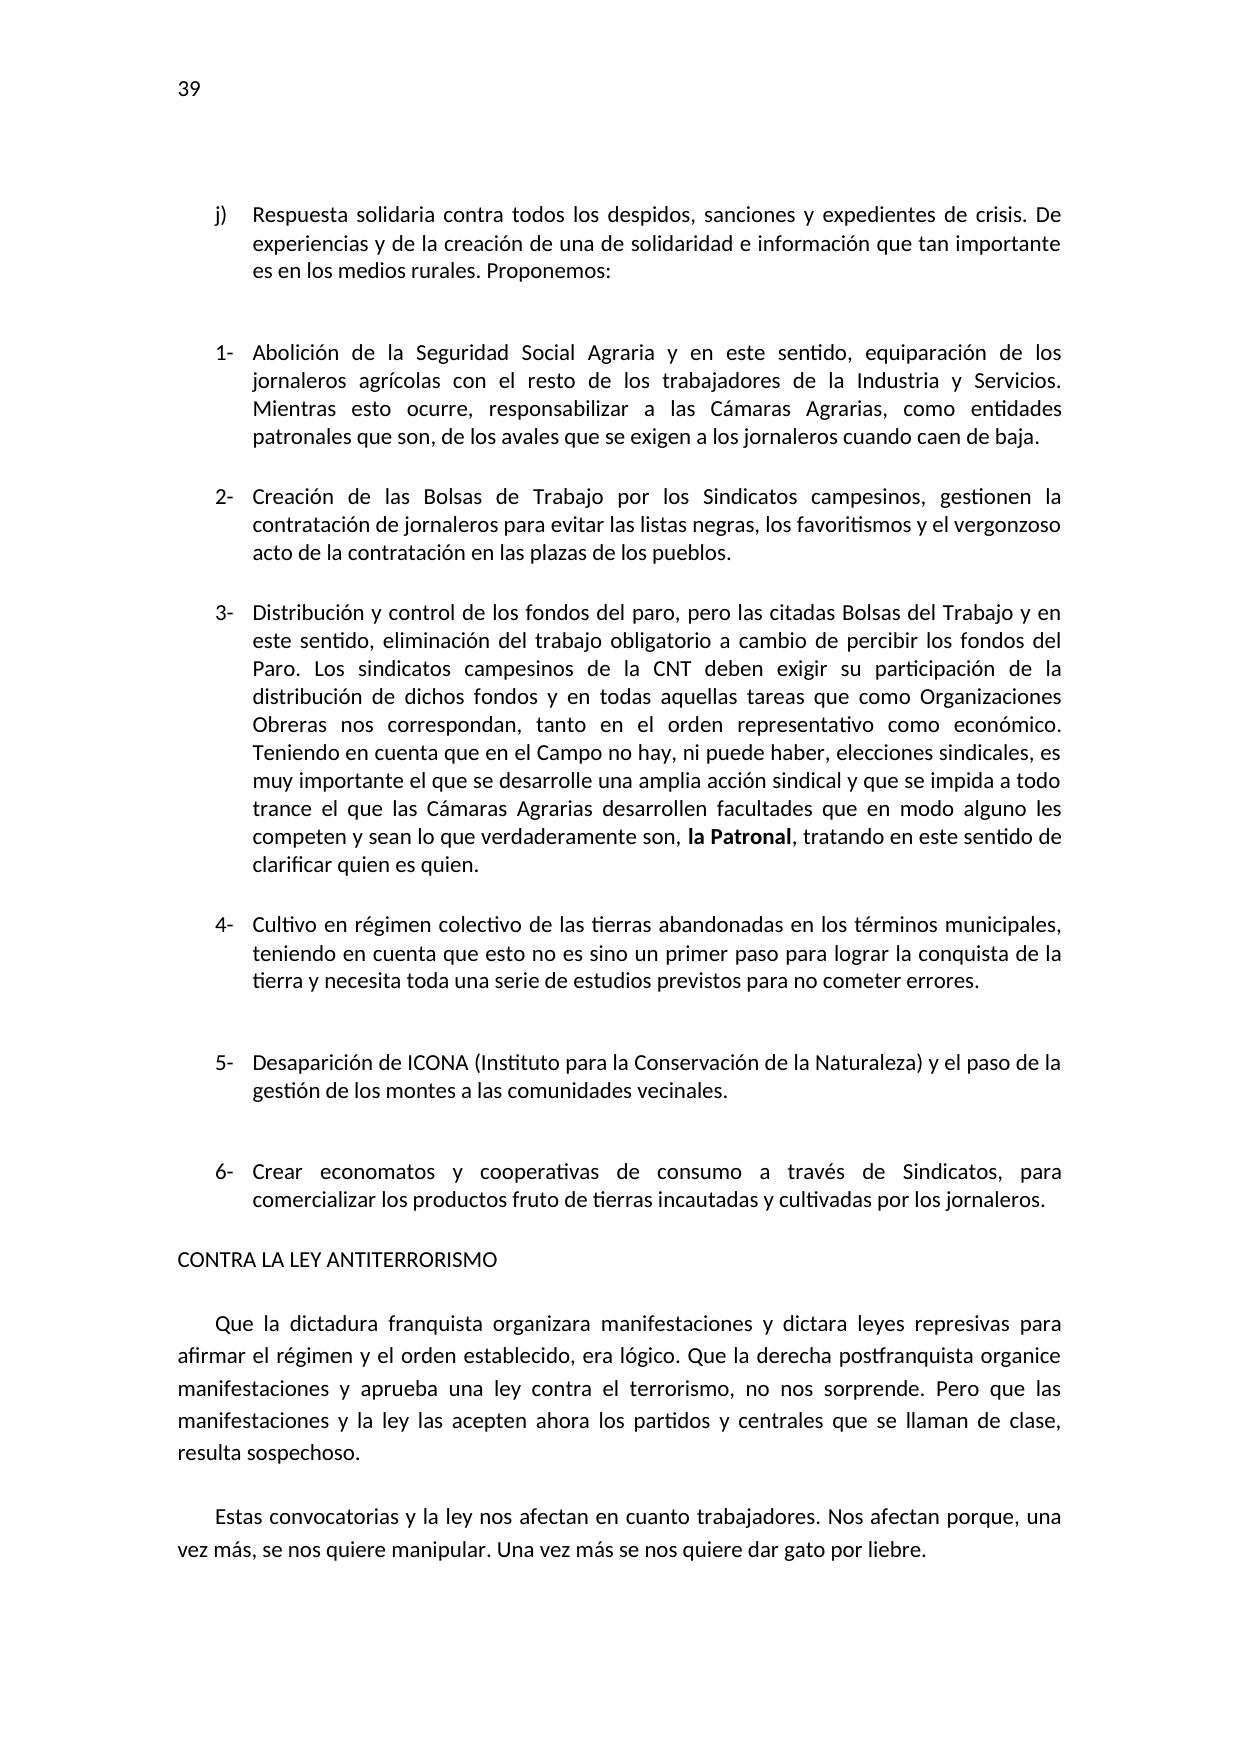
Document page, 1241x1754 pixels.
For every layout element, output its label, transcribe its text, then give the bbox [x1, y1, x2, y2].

list Crear economatos y cooperativas de consumo a través de Sindicatos, para comercializar los productos fruto de tierras incautadas y cultivadas por los jornaleros. [215, 1157, 1063, 1213]
list Creación de las Bolsas de Trabajo por los Sindicatos campesinos, gestionen la contratación de jornaleros para evitar las listas negras, los favoritismos y el vergonzoso acto de la contratación en las plazas de los pueblos. [215, 482, 1063, 566]
list Distribución y control de los fondos del paro, pero las citadas Bolsas del Trabajo y en este sentido, eliminación del trabajo obligatorio a cambio de percibir los fondos del Paro. Los sindicatos campesinos de la CNT deben exigir su participación de la distribución de dichos fondos y en todas aquellas tareas que como Organizaciones Obreras nos correspondan, tanto en el orden representativo como económico. Teniendo en cuenta que en el Campo no hay, ni puede haber, elecciones sindicales, es muy importante el que se desarrolle una amplia acción sindical y que se impida a todo trance el que las Cámaras Agrarias desarrollen facultades que en modo alguno les competen y sean lo que verdaderamente son, la Patronal, tratando en este sentido de clarificar quien es quien. [215, 598, 1063, 878]
list Abolición de la Seguridad Social Agraria y en este sentido, equiparación de los jornaleros agrícolas con el resto de los trabajadores de la Industria y Servicios. Mientras esto ocurre, responsabilizar a las Cámaras Agrarias, como entidades patronales que son, de los avales que se exigen a los jornaleros cuando caen de baja. [215, 338, 1063, 450]
list Desaparición de ICONA (Instituto para la Conservación de la Naturaleza) y el paso de la gestión de los montes a las comunidades vecinales. [215, 1048, 1063, 1104]
list Cultivo en régimen colectivo de las tierras abandonadas en los términos municipales, teniendo en cuenta que esto no es sino un primer paso para lograr la conquista de la tierra y necesita toda una serie de estudios previstos para no cometer errores. [215, 911, 1063, 995]
list Respuesta solidaria contra todos los despidos, sanciones y expedientes de crisis. De experiencias y de la creación de una de solidaridad e información que tan importante es en los medios rurales. Proponemos: [215, 201, 1063, 285]
list Que la dictadura franquista organizara manifestaciones y dictara leyes represivas para afirmar el régimen y el orden establecido, era lógico. Que la derecha postfranquista organice manifestaciones y aprueba una ley contra el terrorismo, no nos sorprende. Pero que las manifestaciones y la ley las acepten ahora los partidos y centrales que se llaman de clase, resulta sospechoso. [177, 1309, 1063, 1466]
list Estas convocatorias y la ley nos afectan en cuanto trabajadores. Nos afectan porque, una vez más, se nos quiere manipular. Una vez más se nos quiere dar gato por liebre. [177, 1502, 1063, 1563]
list CONTRA LA LEY ANTITERRORISMO [177, 1245, 1063, 1273]
